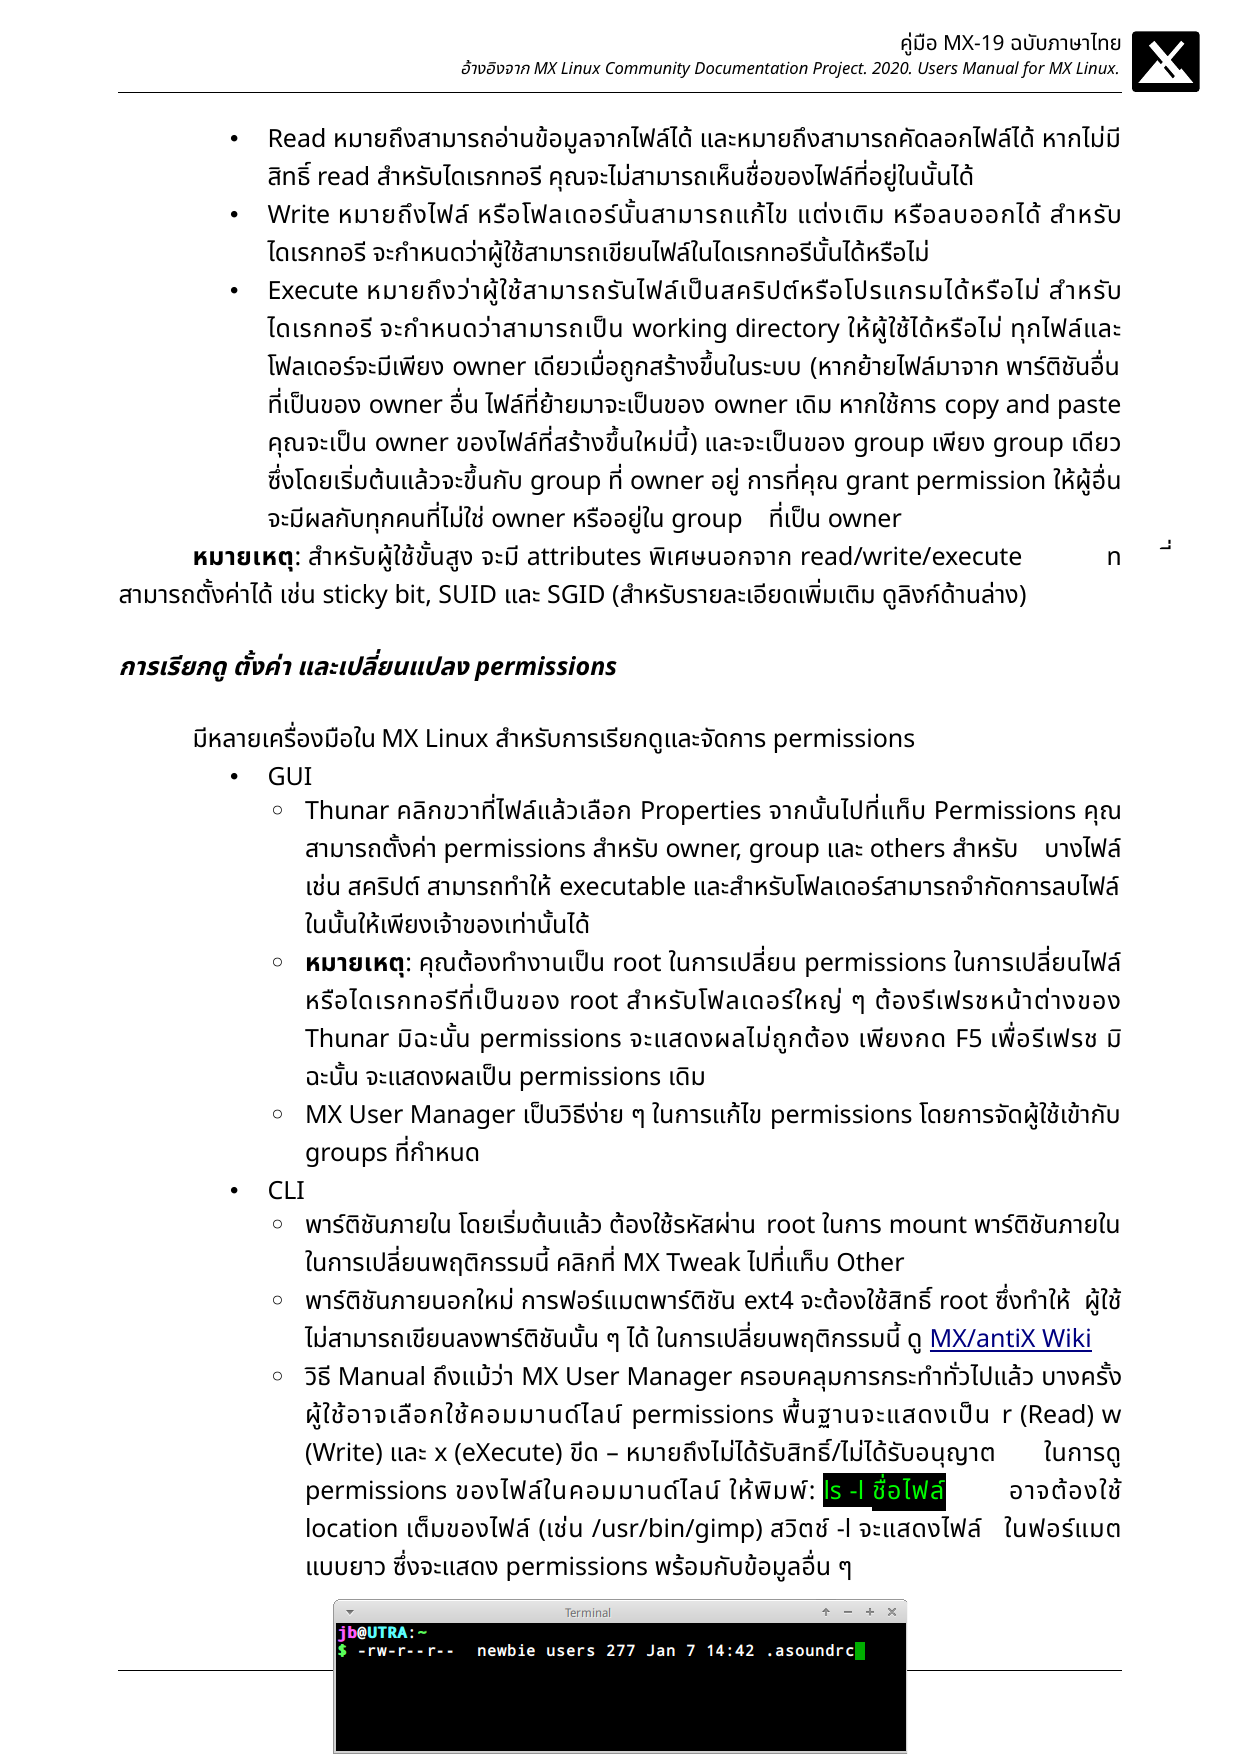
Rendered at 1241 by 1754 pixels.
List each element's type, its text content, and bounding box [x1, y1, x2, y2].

list Execute หมายถึงว่าผู้ใช้สามารถรันไฟล์เป็นสคริปต์หรือโปรแกรมได้หรือไม่ สำหรับไดเรกทอรี จะกำหนดว่าสามารถเป็น working directory ให้ผู้ใช้ได้หรือไม่ ทุกไฟล์และโฟลเดอร์จะมีเพียง owner เดียวเมื่อถูกสร้างขึ้นในระบบ (หากย้ายไฟล์มาจาก พาร์ติชันอื่นที่เป็นของ owner อื่น ไฟล์ที่ย้ายมาจะเป็นของ owner เดิม หากใช้การ copy and paste คุณจะเป็น owner ของไฟล์ที่สร้างขึ้นใหม่นี้) และจะเป็นของ group เพียง group เดียว ซึ่งโดยเริ่มต้นแล้วจะขึ้นกับ group ที่ owner อยู่ การที่คุณ grant permission ให้ผู้อื่น จะมีผลกับทุกคนที่ไม่ใช่ owner หรืออยู่ใน group ที่เป็น owner [230, 272, 1122, 538]
list พาร์ติชันภายนอกใหม่ การฟอร์แมตพาร์ติชัน ext4 จะต้องใช้สิทธิ์ root ซึ่งทำให้ ผู้ใช้ไม่สามารถเขียนลงพาร์ติชันนั้น ๆ ได้ ในการเปลี่ยนพฤติกรรมนี้ ดู MX/antiX Wiki [267, 1283, 1122, 1359]
list MX User Manager เป็นวิธีง่าย ๆ ในการแก้ไข permissions โดยการจัดผู้ใช้เข้ากับ groups ที่กำหนด [267, 1097, 1122, 1173]
text หมายเหตุ: สำหรับผู้ใช้ขั้นสูง จะมี attributes พิเศษนอกจาก read/write/execute ที่สามารถตั้งค่าได้ เช่น sticky bit, SUID และ SGID (สำหรับรายละเอียดเพิ่มเติม ดูลิงก์ด้านล่าง) [118, 538, 1122, 614]
list พาร์ติชันภายใน โดยเริ่มต้นแล้ว ต้องใช้รหัสผ่าน root ในการ mount พาร์ติชันภายใน ในการเปลี่ยนพฤติกรรมนี้ คลิกที่ MX Tweak ไปที่แท็บ Other [267, 1207, 1122, 1283]
list CLI [230, 1173, 1122, 1207]
list Read หมายถึงสามารถอ่านข้อมูลจากไฟล์ได้ และหมายถึงสามารถคัดลอกไฟล์ได้ หากไม่มีสิทธิ์ read สำหรับไดเรกทอรี คุณจะไม่สามารถเห็นชื่อของไฟล์ที่อยู่ในนั้นได้ [230, 121, 1122, 197]
text การเรียกดู ตั้งค่า และเปลี่ยนแปลง permissions [118, 649, 1122, 687]
list หมายเหตุ: คุณต้องทำงานเป็น root ในการเปลี่ยน permissions ในการเปลี่ยนไฟล์หรือไดเรกทอรีที่เป็นของ root สำหรับโฟลเดอร์ใหญ่ ๆ ต้องรีเฟรชหน้าต่างของ Thunar มิฉะนั้น permissions จะแสดงผลไม่ถูกต้อง เพียงกด F5 เพื่อรีเฟรช มิฉะนั้น จะแสดงผลเป็น permissions เดิม [267, 945, 1122, 1097]
list วิธี Manual ถึงแม้ว่า MX User Manager ครอบคลุมการกระทำทั่วไปแล้ว บางครั้งผู้ใช้อาจเลือกใช้คอมมานด์ไลน์ permissions พื้นฐานจะแสดงเป็น ﻿r (Read) w (Write) และ x (eXecute) ขีด – หมายถึงไม่ได้รับสิทธิ์/ไม่ได้รับอนุญาต ในการดู permissions ของไฟล์ในคอมมานด์ไลน์ ให้พิมพ์: ls -l ชื่อไฟล์ อาจต้องใช้ location เต็มของไฟล์ (เช่น /usr/bin/gimp) สวิตช์ -l จะแสดงไฟล์ ในฟอร์แมตแบบยาว ซึ่งจะแสดง permissions พร้อมกับข้อมูลอื่น ๆ [267, 1359, 1122, 1587]
text มีหลายเครื่องมือในMX Linux สำหรับการเรียกดูและจัดการ permissions [118, 721, 1122, 759]
list GUI [230, 759, 1122, 793]
list Thunar คลิกขวาที่ไฟล์แล้วเลือก Properties จากนั้นไปที่แท็บ Permissions คุณสามารถตั้งค่า permissions สำหรับ owner, group และ others สำหรับ บางไฟล์ เช่น สคริปต์ สามารถทำให้ executable และสำหรับโฟลเดอร์สามารถจำกัดการลบไฟล์ในนั้นให้เพียงเจ้าของเท่านั้นได้ [267, 793, 1122, 945]
picture [333, 1599, 908, 1754]
list Write หมายถึงไฟล์ หรือโฟลเดอร์นั้นสามารถแก้ไข แต่งเติม หรือลบออกได้ สำหรับไดเรกทอรี จะกำหนดว่าผู้ใช้สามารถเขียนไฟล์ในไดเรกทอรีนั้นได้หรือไม่ [230, 197, 1122, 272]
